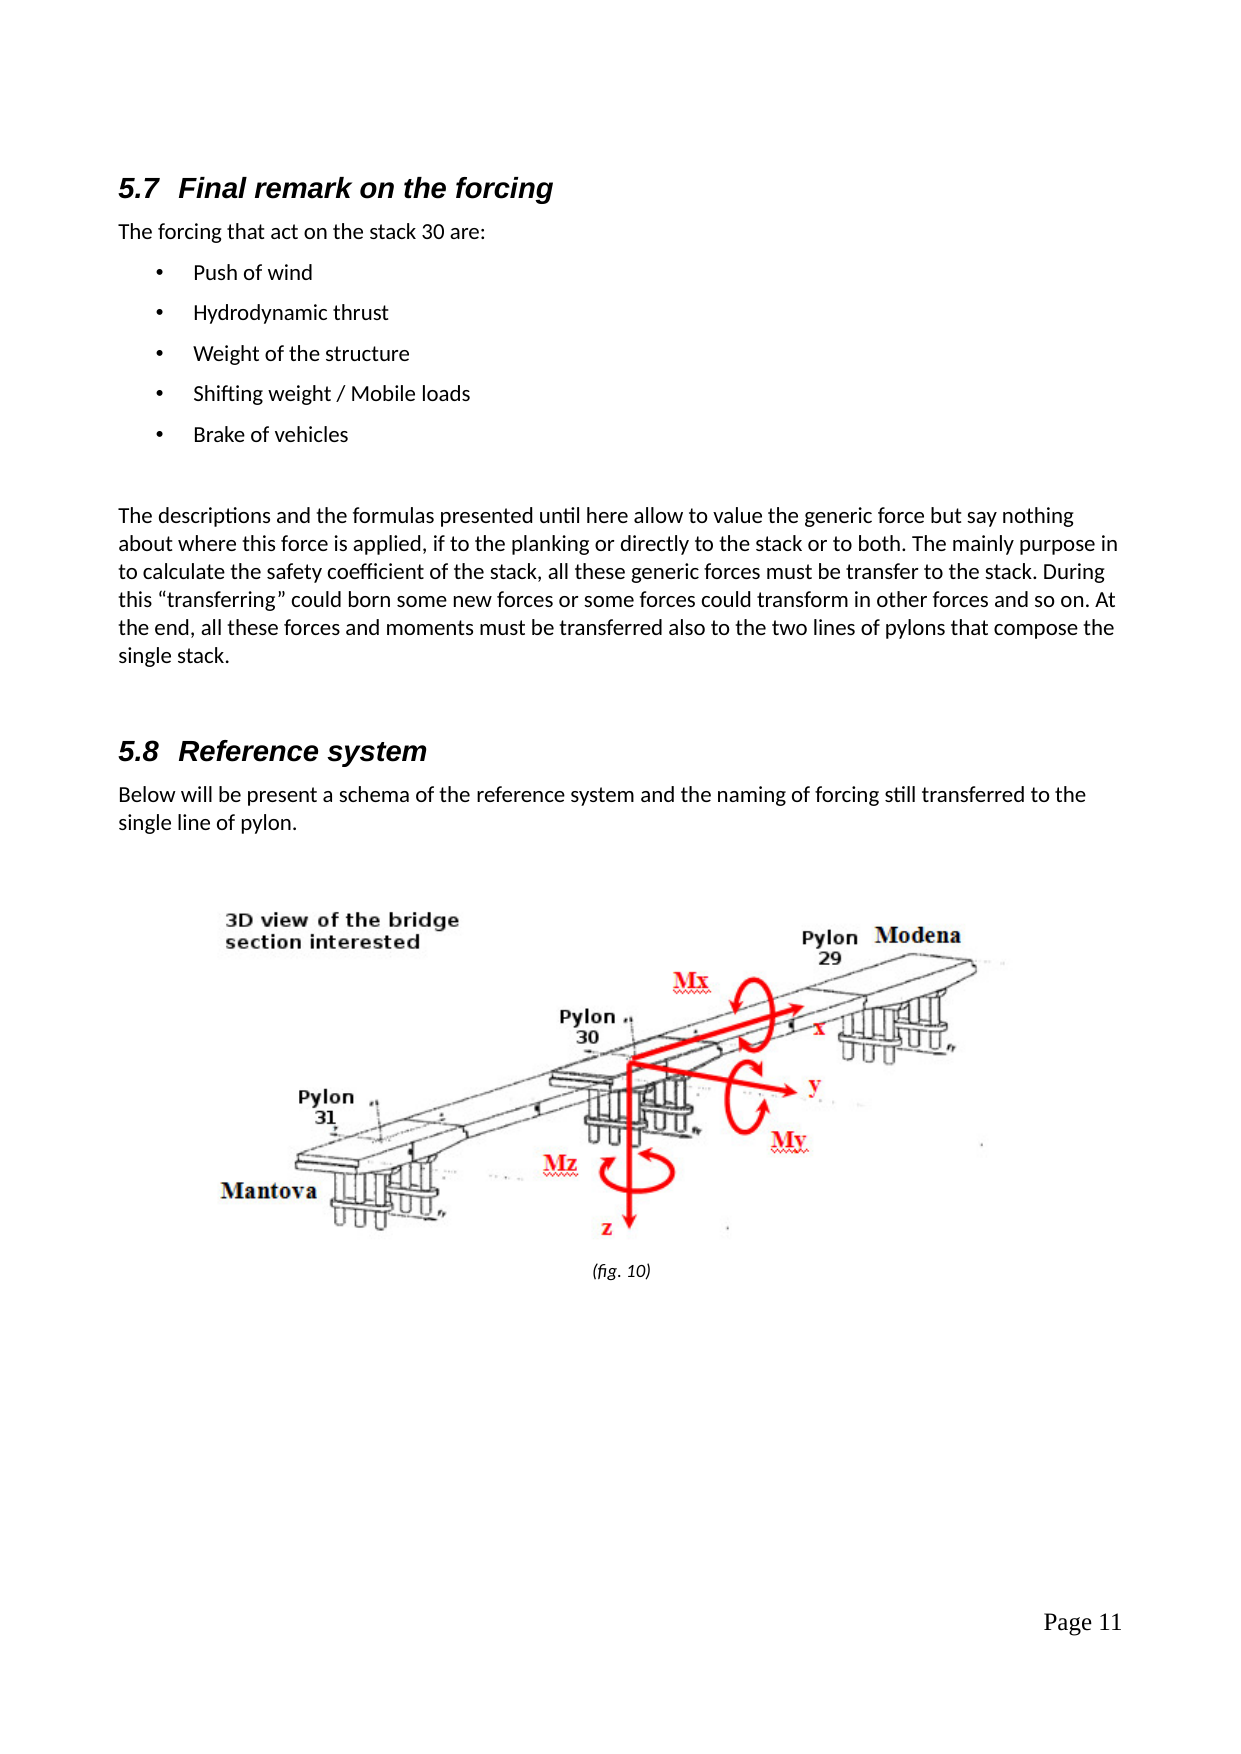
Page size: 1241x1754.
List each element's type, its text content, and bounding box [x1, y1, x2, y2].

list Shifting weight / Mobile loads [156, 379, 1122, 407]
text The forcing that act on the stack 30 are: [118, 217, 1122, 245]
text Below will be present a schema of the reference system and the naming of forcing still transferred to the single line of pylon. [118, 781, 1122, 837]
picture [206, 889, 1034, 1260]
list Push of wind [156, 258, 1122, 286]
list Brake of vehicles [156, 420, 1122, 448]
subtitle Final remark on the forcing [118, 171, 1122, 205]
text The descriptions and the formulas presented until here allow to value the generic force but say nothing about where this force is applied, if to the planking or directly to the stack or to both. The mainly purpose in to calculate the safety coefficient of the stack, all these generic forces must be transfer to the stack. During this “transferring” could born some new forces or some forces could transform in other forces and so on. At the end, all these forces and moments must be transferred also to the two lines of pylons that compose the single stack. [118, 501, 1122, 669]
list Weight of the structure [156, 339, 1122, 367]
subtitle Reference system [118, 734, 1122, 768]
list Hydrodynamic thrust [156, 298, 1122, 326]
text (fig. 10) [118, 889, 1122, 1282]
